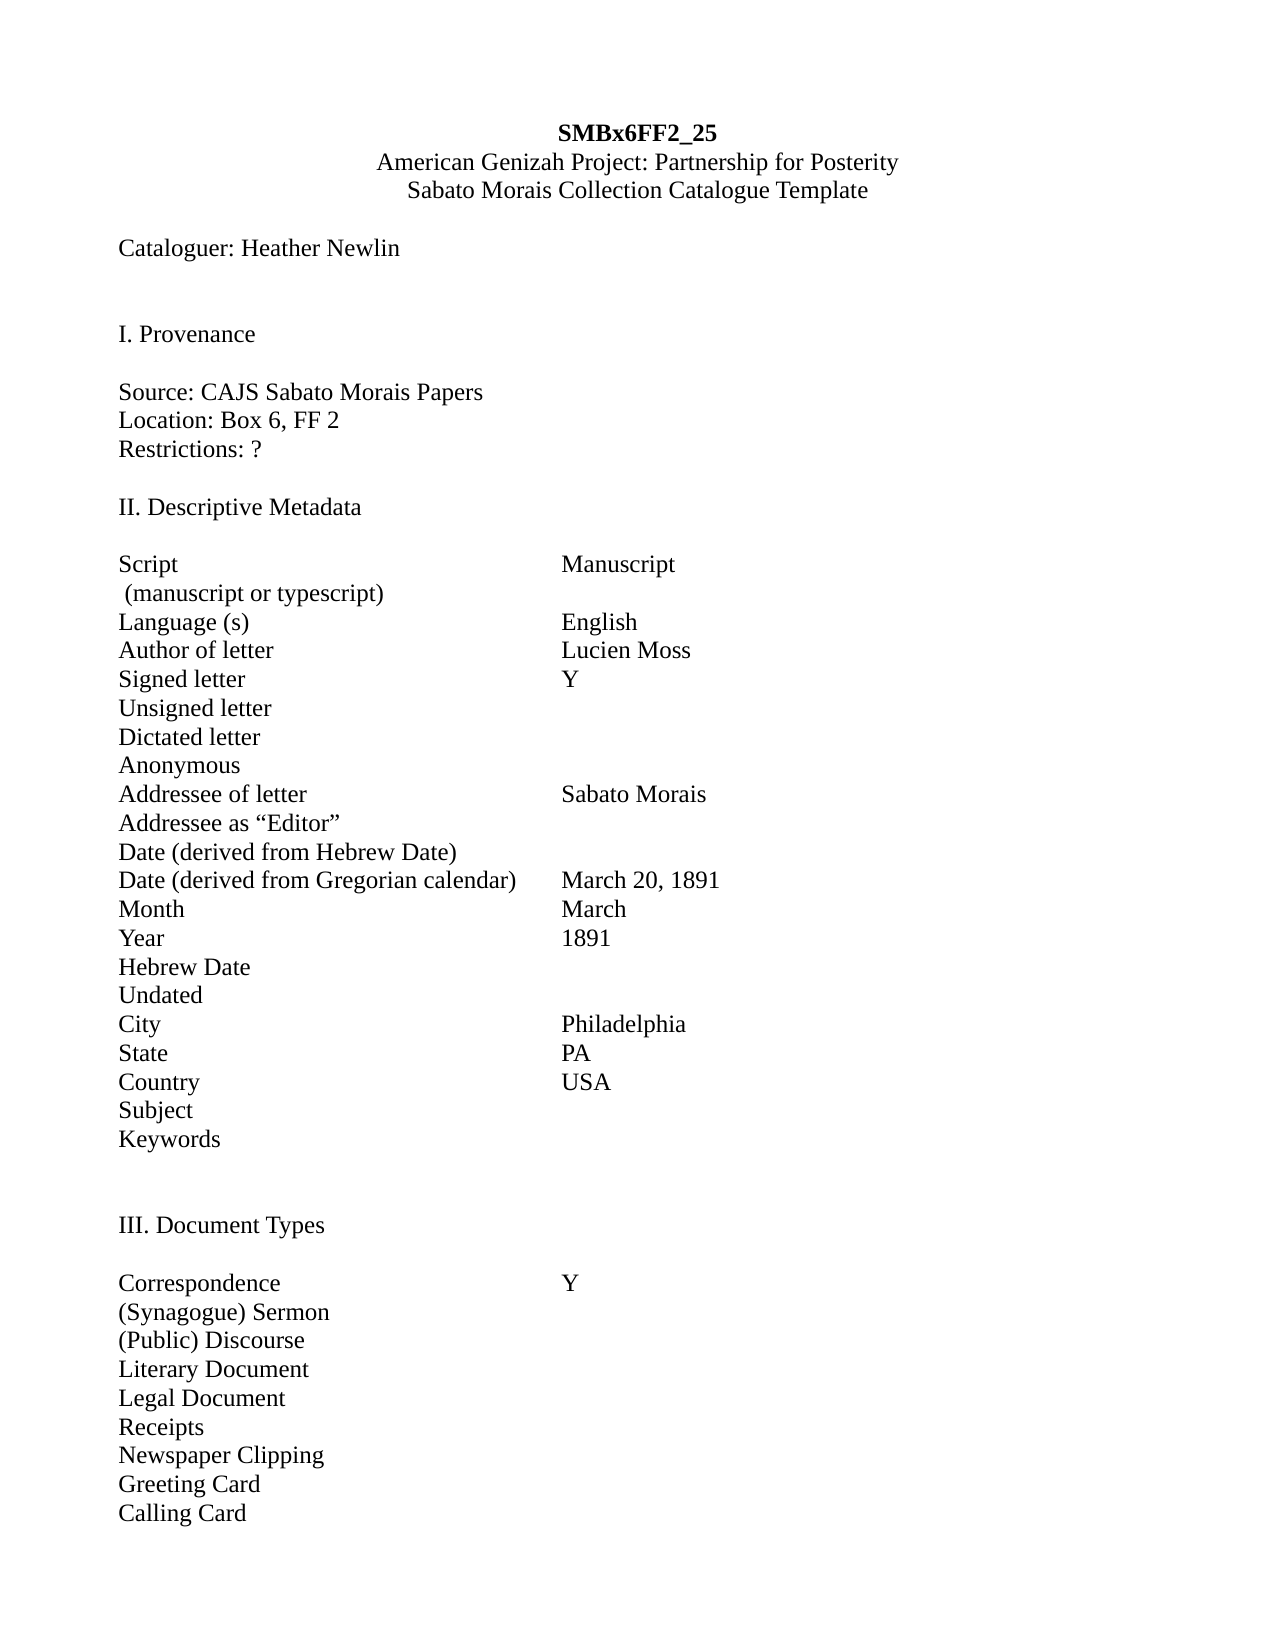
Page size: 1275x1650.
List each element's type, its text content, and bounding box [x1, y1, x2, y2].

text Country USA [118, 1067, 1157, 1096]
text Hebrew Date [118, 952, 1157, 981]
text Addressee as “Editor” [118, 808, 1157, 837]
text Month March [118, 894, 1157, 923]
text Newspaper Clipping [118, 1441, 1157, 1469]
text Undated [118, 981, 1157, 1009]
text Receipts [118, 1412, 1157, 1441]
text Dictated letter [118, 722, 1157, 751]
text Addressee of letter Sabato Morais [118, 779, 1157, 808]
text Cataloguer: Heather Newlin [118, 233, 1157, 262]
text Date (derived from Gregorian calendar) March 20, 1891 [118, 866, 1157, 894]
text Calling Card [118, 1498, 1157, 1527]
text Author of letter Lucien Moss [118, 636, 1157, 664]
text (Public) Discourse [118, 1326, 1157, 1354]
text American Genizah Project: Partnership for Posterity [118, 147, 1157, 176]
text Date (derived from Hebrew Date) [118, 837, 1157, 866]
text I. Provenance [118, 319, 1157, 348]
text Literary Document [118, 1354, 1157, 1383]
text (Synagogue) Sermon [118, 1297, 1157, 1326]
text Language (s) English [118, 607, 1157, 636]
text II. Descriptive Metadata [118, 492, 1157, 521]
text City Philadelphia [118, 1009, 1157, 1038]
text Script Manuscript [118, 549, 1157, 578]
text State PA [118, 1038, 1157, 1067]
text Signed letter Y [118, 664, 1157, 693]
text Source: CAJS Sabato Morais Papers [118, 377, 1157, 406]
text Correspondence Y [118, 1268, 1157, 1297]
text Sabato Morais Collection Catalogue Template [118, 176, 1157, 204]
text Legal Document [118, 1383, 1157, 1412]
text Restrictions: ? [118, 434, 1157, 463]
text Anonymous [118, 751, 1157, 779]
text SMBx6FF2_25 [118, 118, 1157, 147]
text (manuscript or typescript) [118, 578, 1157, 607]
text Location: Box 6, FF 2 [118, 406, 1157, 434]
text Subject [118, 1096, 1157, 1124]
text Greeting Card [118, 1469, 1157, 1498]
text Year 1891 [118, 923, 1157, 952]
text Keywords [118, 1124, 1157, 1153]
text III. Document Types [118, 1211, 1157, 1239]
text Unsigned letter [118, 693, 1157, 722]
